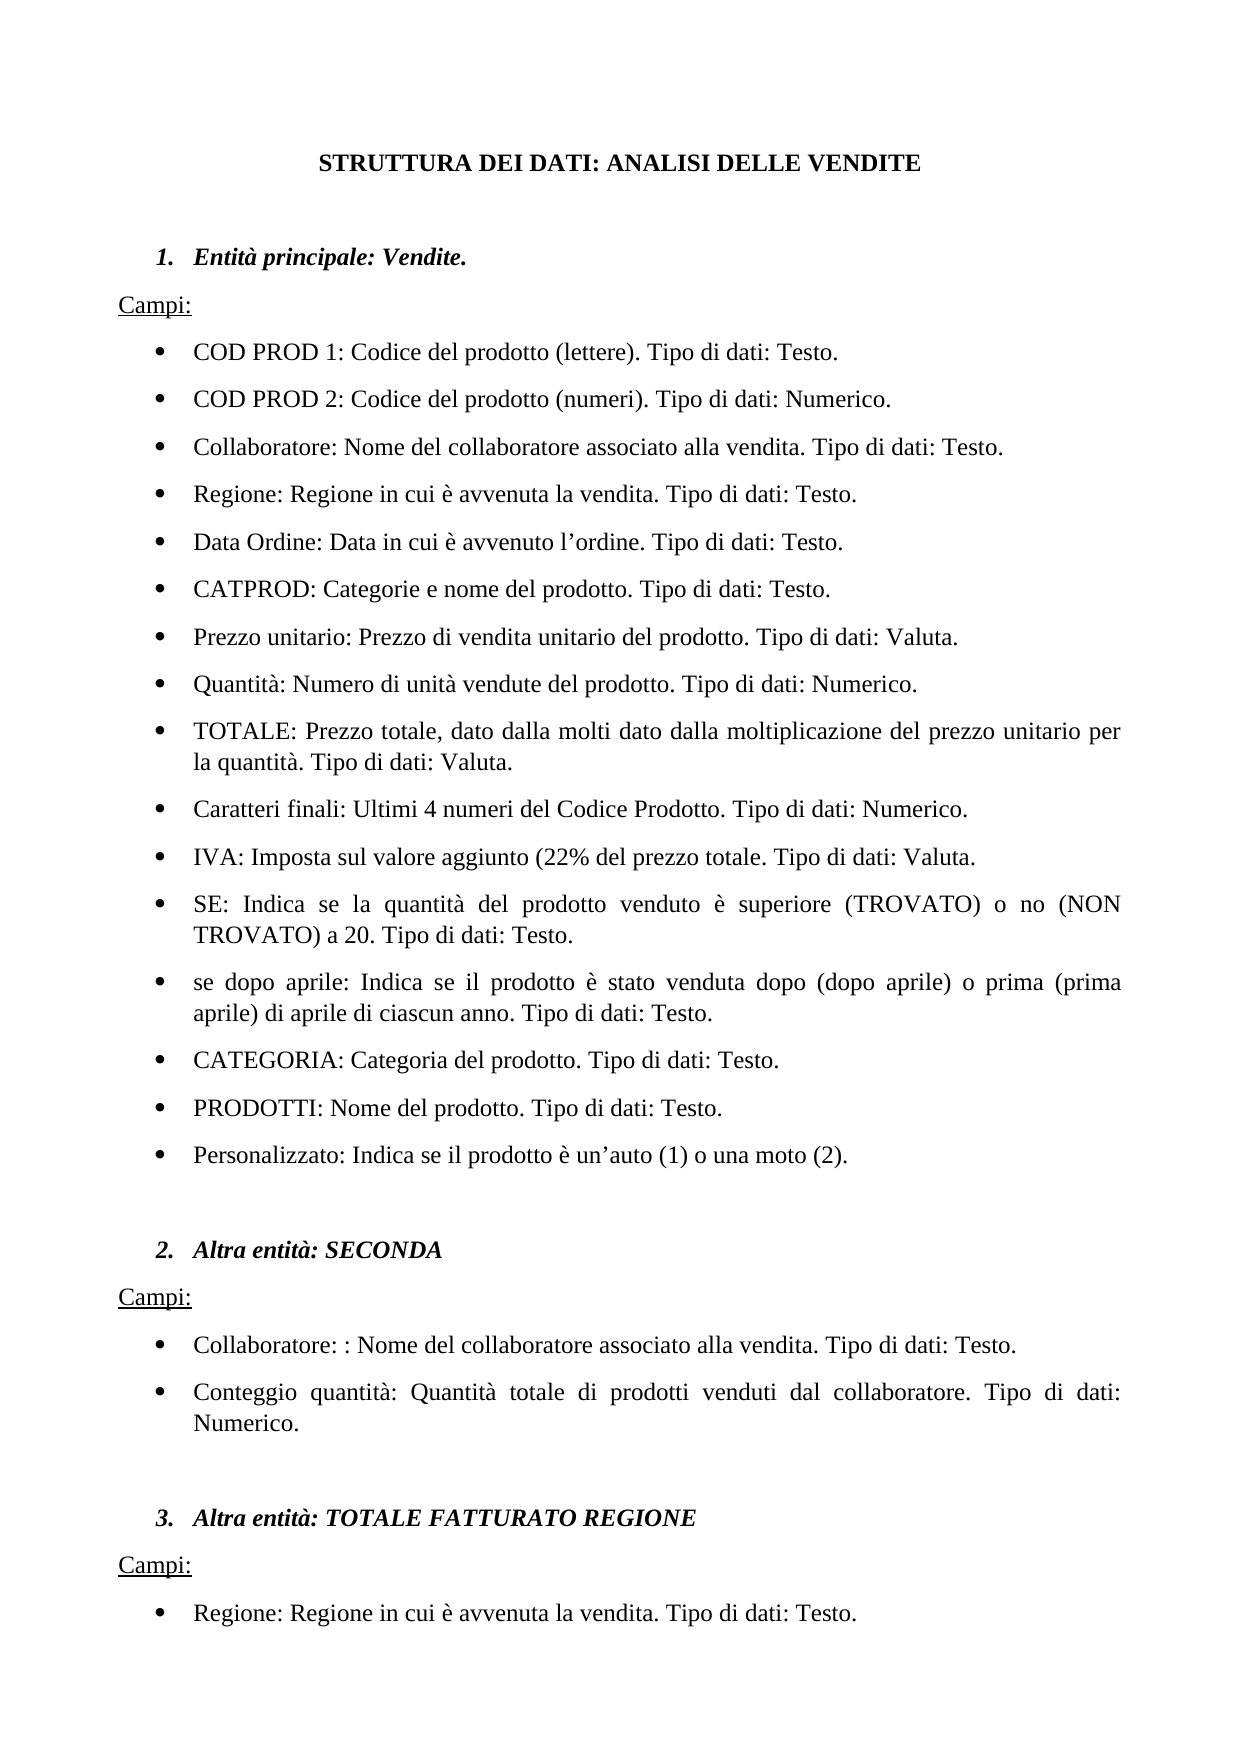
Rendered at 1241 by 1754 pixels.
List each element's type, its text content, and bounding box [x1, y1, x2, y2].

list Collaboratore: : Nome del collaboratore associato alla vendita. Tipo di dati: Testo. [156, 1330, 1122, 1359]
list COD PROD 1: Codice del prodotto (lettere). Tipo di dati: Testo. [156, 337, 1122, 366]
list IVA: Imposta sul valore aggiunto (22% del prezzo totale. Tipo di dati: Valuta. [156, 842, 1122, 871]
list TOTALE: Prezzo totale, dato dalla molti dato dalla moltiplicazione del prezzo unitario per la quantità. Tipo di dati: Valuta. [156, 716, 1122, 776]
list COD PROD 2: Codice del prodotto (numeri). Tipo di dati: Numerico. [156, 384, 1122, 413]
text Campi: [118, 1282, 1122, 1311]
list Altra entità: TOTALE FATTURATO REGIONE [156, 1503, 1122, 1532]
list SE: Indica se la quantità del prodotto venduto è superiore (TROVATO) o no (NON TROVATO) a 20. Tipo di dati: Testo. [156, 889, 1122, 949]
list se dopo aprile: Indica se il prodotto è stato venduta dopo (dopo aprile) o prima (prima aprile) di aprile di ciascun anno. Tipo di dati: Testo. [156, 967, 1122, 1027]
text STRUTTURA DEI DATI: ANALISI DELLE VENDITE [118, 148, 1122, 176]
list Data Ordine: Data in cui è avvenuto l’ordine. Tipo di dati: Testo. [156, 527, 1122, 556]
list Quantità: Numero di unità vendute del prodotto. Tipo di dati: Numerico. [156, 669, 1122, 698]
list Regione: Regione in cui è avvenuta la vendita. Tipo di dati: Testo. [156, 479, 1122, 508]
list Prezzo unitario: Prezzo di vendita unitario del prodotto. Tipo di dati: Valuta. [156, 622, 1122, 650]
list Regione: Regione in cui è avvenuta la vendita. Tipo di dati: Testo. [156, 1598, 1122, 1626]
list PRODOTTI: Nome del prodotto. Tipo di dati: Testo. [156, 1093, 1122, 1122]
list CATPROD: Categorie e nome del prodotto. Tipo di dati: Testo. [156, 574, 1122, 603]
list Conteggio quantità: Quantità totale di prodotti venduti dal collaboratore. Tipo di dati: Numerico. [156, 1377, 1122, 1437]
list Personalizzato: Indica se il prodotto è un’auto (1) o una moto (2). [156, 1140, 1122, 1169]
text Campi: [118, 1550, 1122, 1579]
list Altra entità: SECONDA [156, 1235, 1122, 1264]
list Caratteri finali: Ultimi 4 numeri del Codice Prodotto. Tipo di dati: Numerico. [156, 794, 1122, 823]
list Collaboratore: Nome del collaboratore associato alla vendita. Tipo di dati: Testo. [156, 432, 1122, 461]
list CATEGORIA: Categoria del prodotto. Tipo di dati: Testo. [156, 1046, 1122, 1074]
text Campi: [118, 290, 1122, 318]
list Entità principale: Vendite. [156, 242, 1122, 271]
